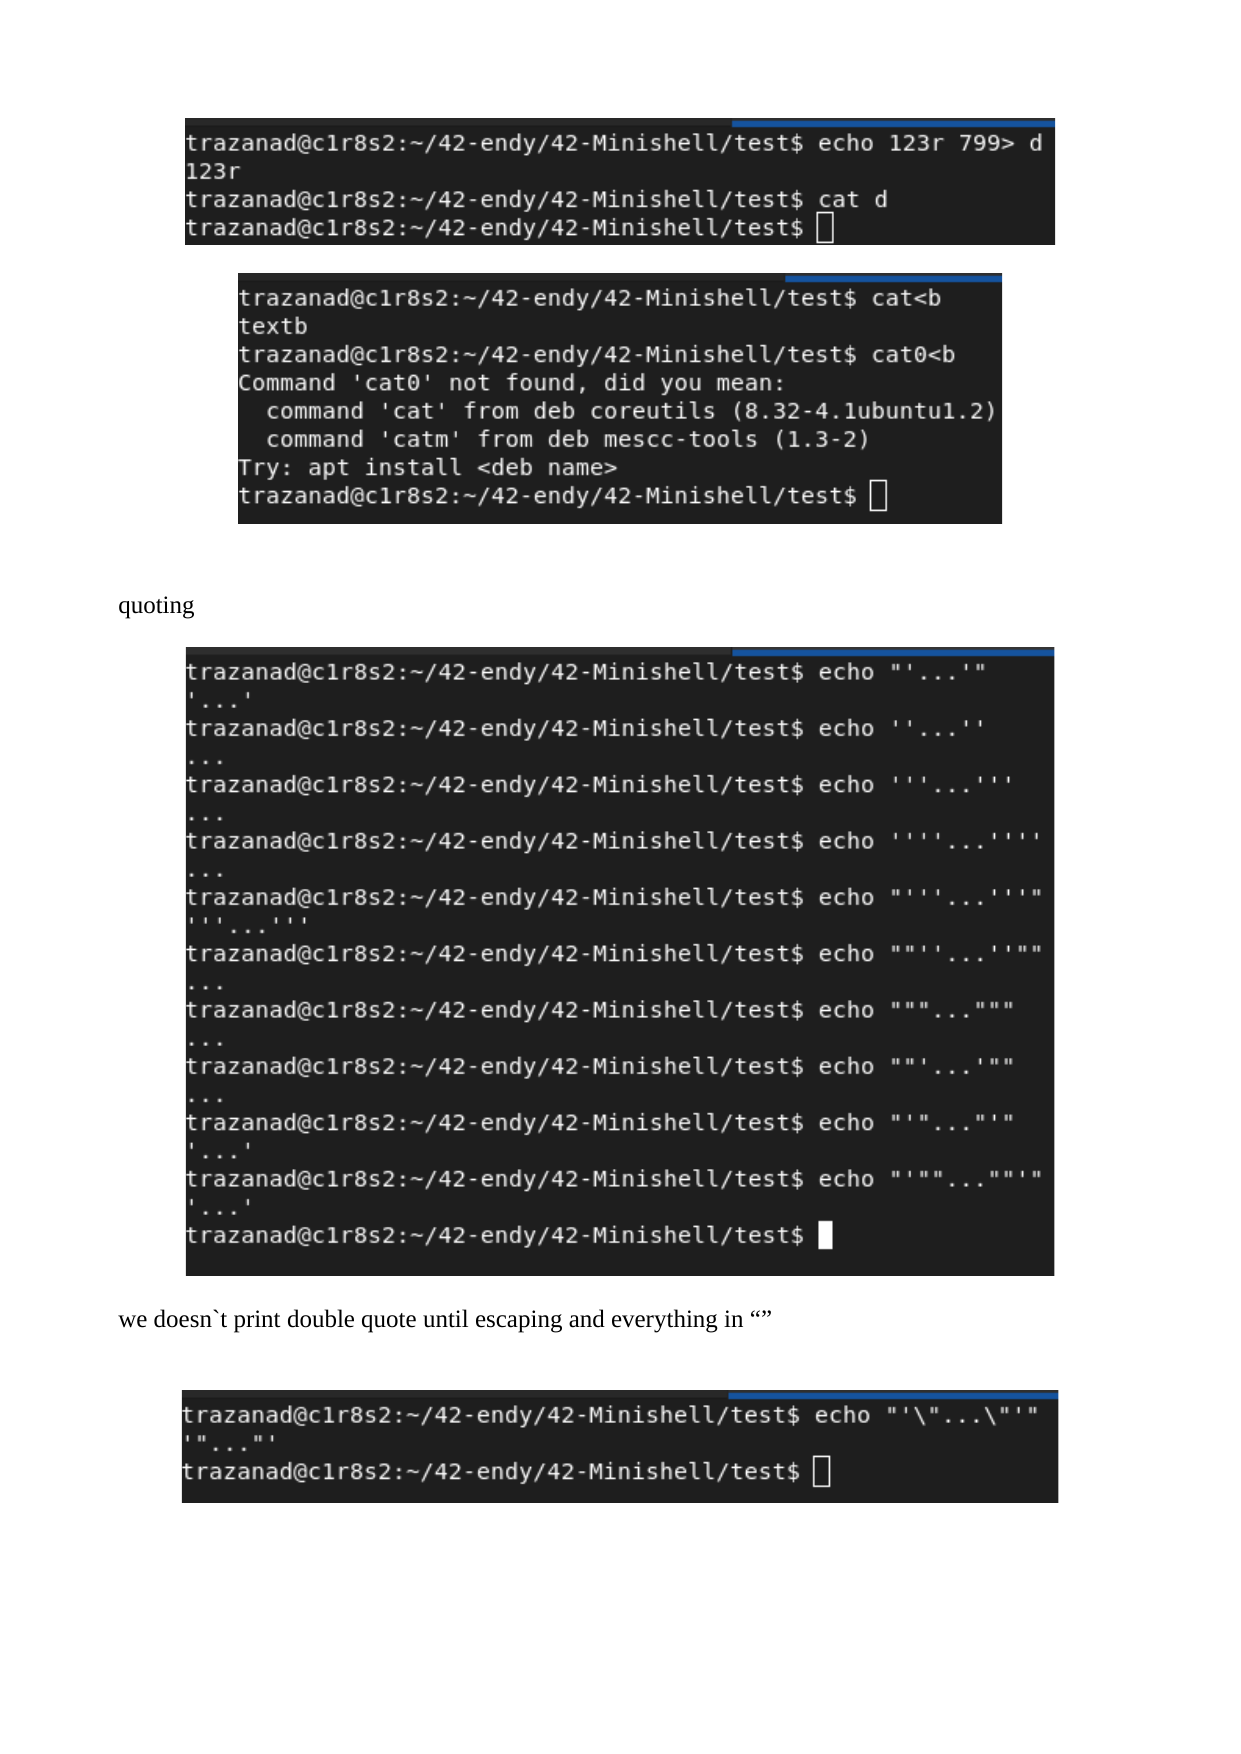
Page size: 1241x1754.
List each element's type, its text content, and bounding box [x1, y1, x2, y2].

picture [181, 1390, 1059, 1503]
picture [185, 647, 1055, 1276]
picture [185, 118, 1056, 245]
text we doesn`t print double quote until escaping and everything in “” [118, 1304, 1122, 1333]
picture [238, 273, 1003, 524]
text quoting [118, 590, 1122, 618]
